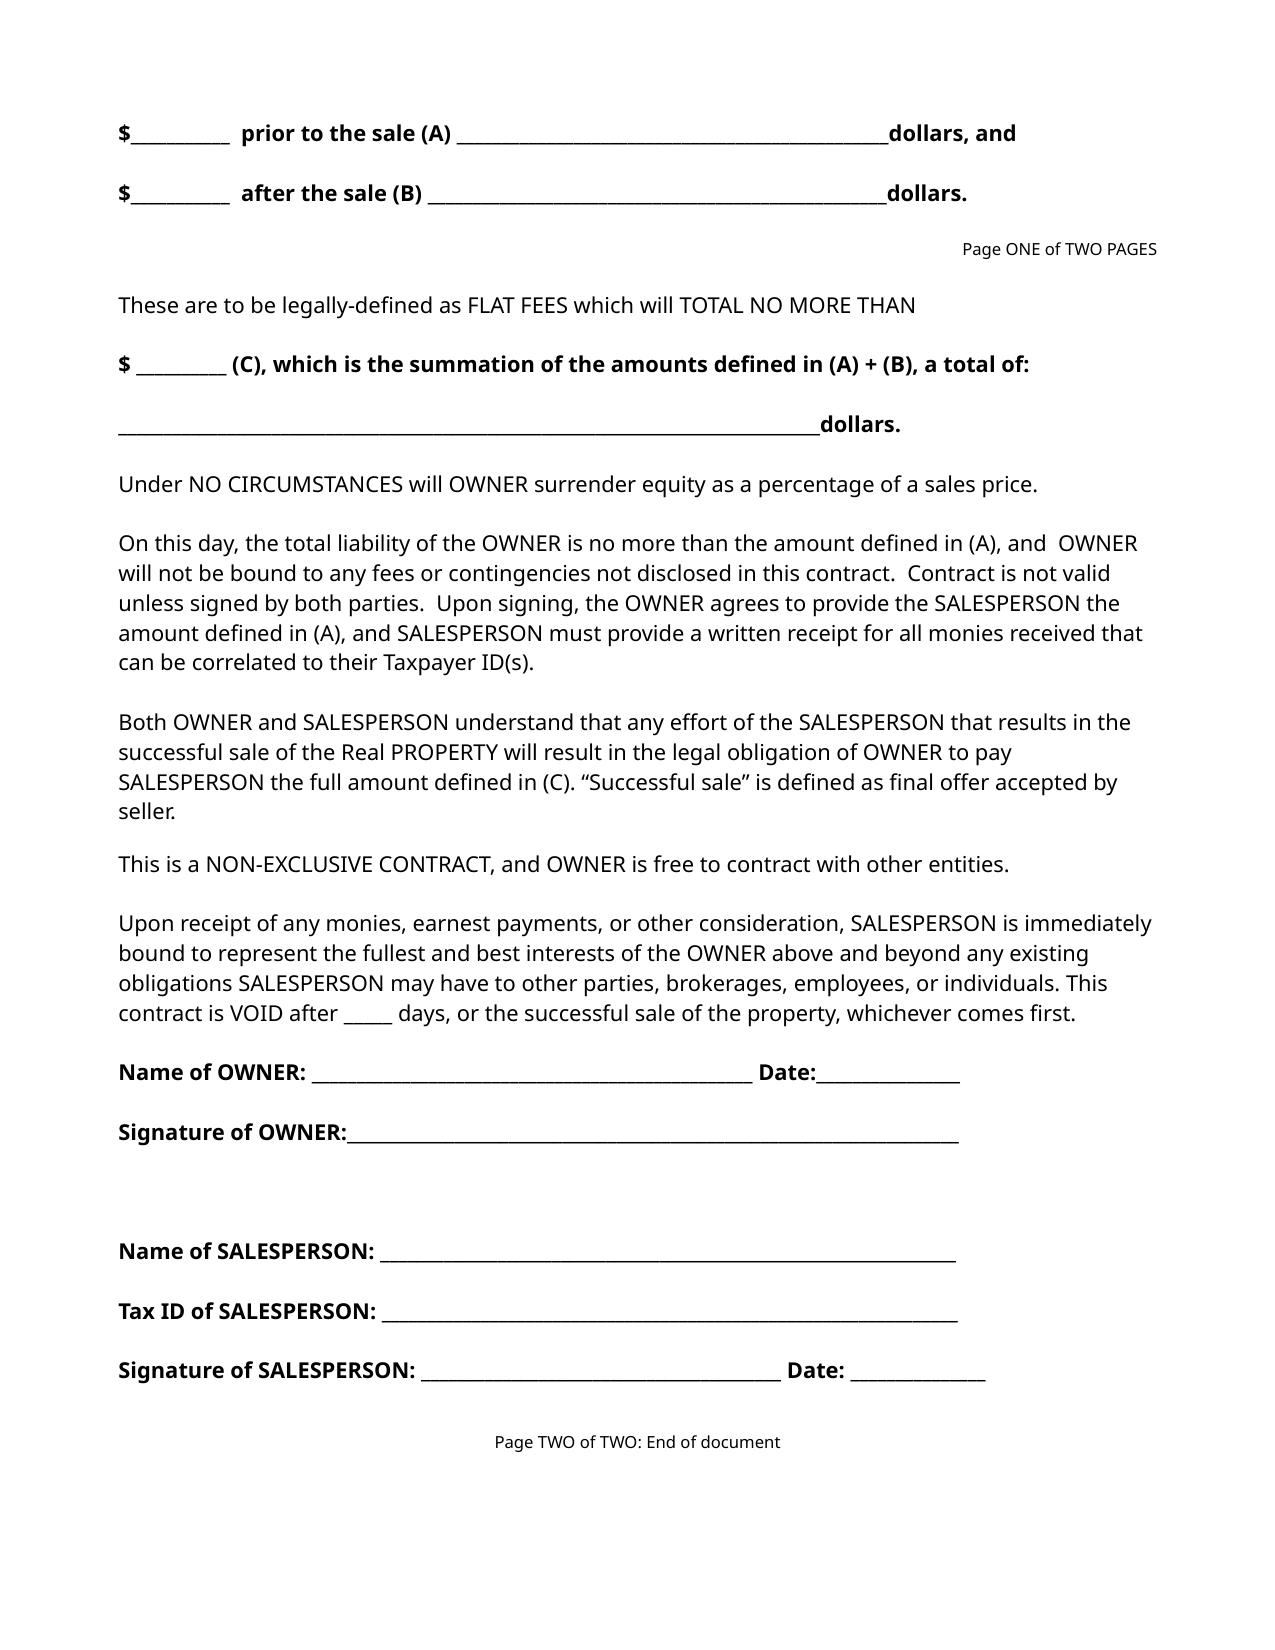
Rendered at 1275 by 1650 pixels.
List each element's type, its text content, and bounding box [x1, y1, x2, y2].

text $___________ after the sale (B) ___________________________________________________dollars. [118, 178, 1157, 207]
text Signature of OWNER:____________________________________________________________________ [118, 1117, 1157, 1147]
text Tax ID of SALESPERSON: ________________________________________________________________ [118, 1296, 1157, 1325]
text Page TWO of TWO: End of document [118, 1430, 1157, 1453]
text ______________________________________________________________________________dollars. [118, 409, 1157, 439]
text Under NO CIRCUMSTANCES will OWNER surrender equity as a percentage of a sales price. [118, 468, 1157, 498]
text Both OWNER and SALESPERSON understand that any effort of the SALESPERSON that results in the successful sale of the Real PROPERTY will result in the legal obligation of OWNER to pay SALESPERSON the full amount defined in (C). “Successful sale” is defined as final offer accepted by seller. [118, 707, 1157, 826]
text Name of OWNER: _________________________________________________ Date:________________ [118, 1057, 1157, 1087]
text $ __________ (C), which is the summation of the amounts defined in (A) + (B), a total of: [118, 349, 1157, 379]
text Page ONE of TWO PAGES [118, 237, 1157, 260]
text On this day, the total liability of the OWNER is no more than the amount defined in (A), and OWNER will not be bound to any fees or contingencies not disclosed in this contract. Contract is not valid unless signed by both parties. Upon signing, the OWNER agrees to provide the SALESPERSON the amount defined in (A), and SALESPERSON must provide a written receipt for all monies received that can be correlated to their Taxpayer ID(s). [118, 528, 1157, 677]
text Signature of SALESPERSON: ________________________________________ Date: _______________ [118, 1355, 1157, 1385]
text This is a NON-EXCLUSIVE CONTRACT, and OWNER is free to contract with other entities. [118, 849, 1157, 878]
text $___________ prior to the sale (A) ________________________________________________dollars, and [118, 118, 1157, 148]
text Name of SALESPERSON: ________________________________________________________________ [118, 1236, 1157, 1266]
text Upon receipt of any monies, earnest payments, or other consideration, SALESPERSON is immediately bound to represent the fullest and best interests of the OWNER above and beyond any existing obligations SALESPERSON may have to other parties, brokerages, employees, or individuals. This contract is VOID after _____ days, or the successful sale of the property, whichever comes first. [118, 908, 1157, 1027]
text These are to be legally-defined as FLAT FEES which will TOTAL NO MORE THAN [118, 290, 1157, 319]
